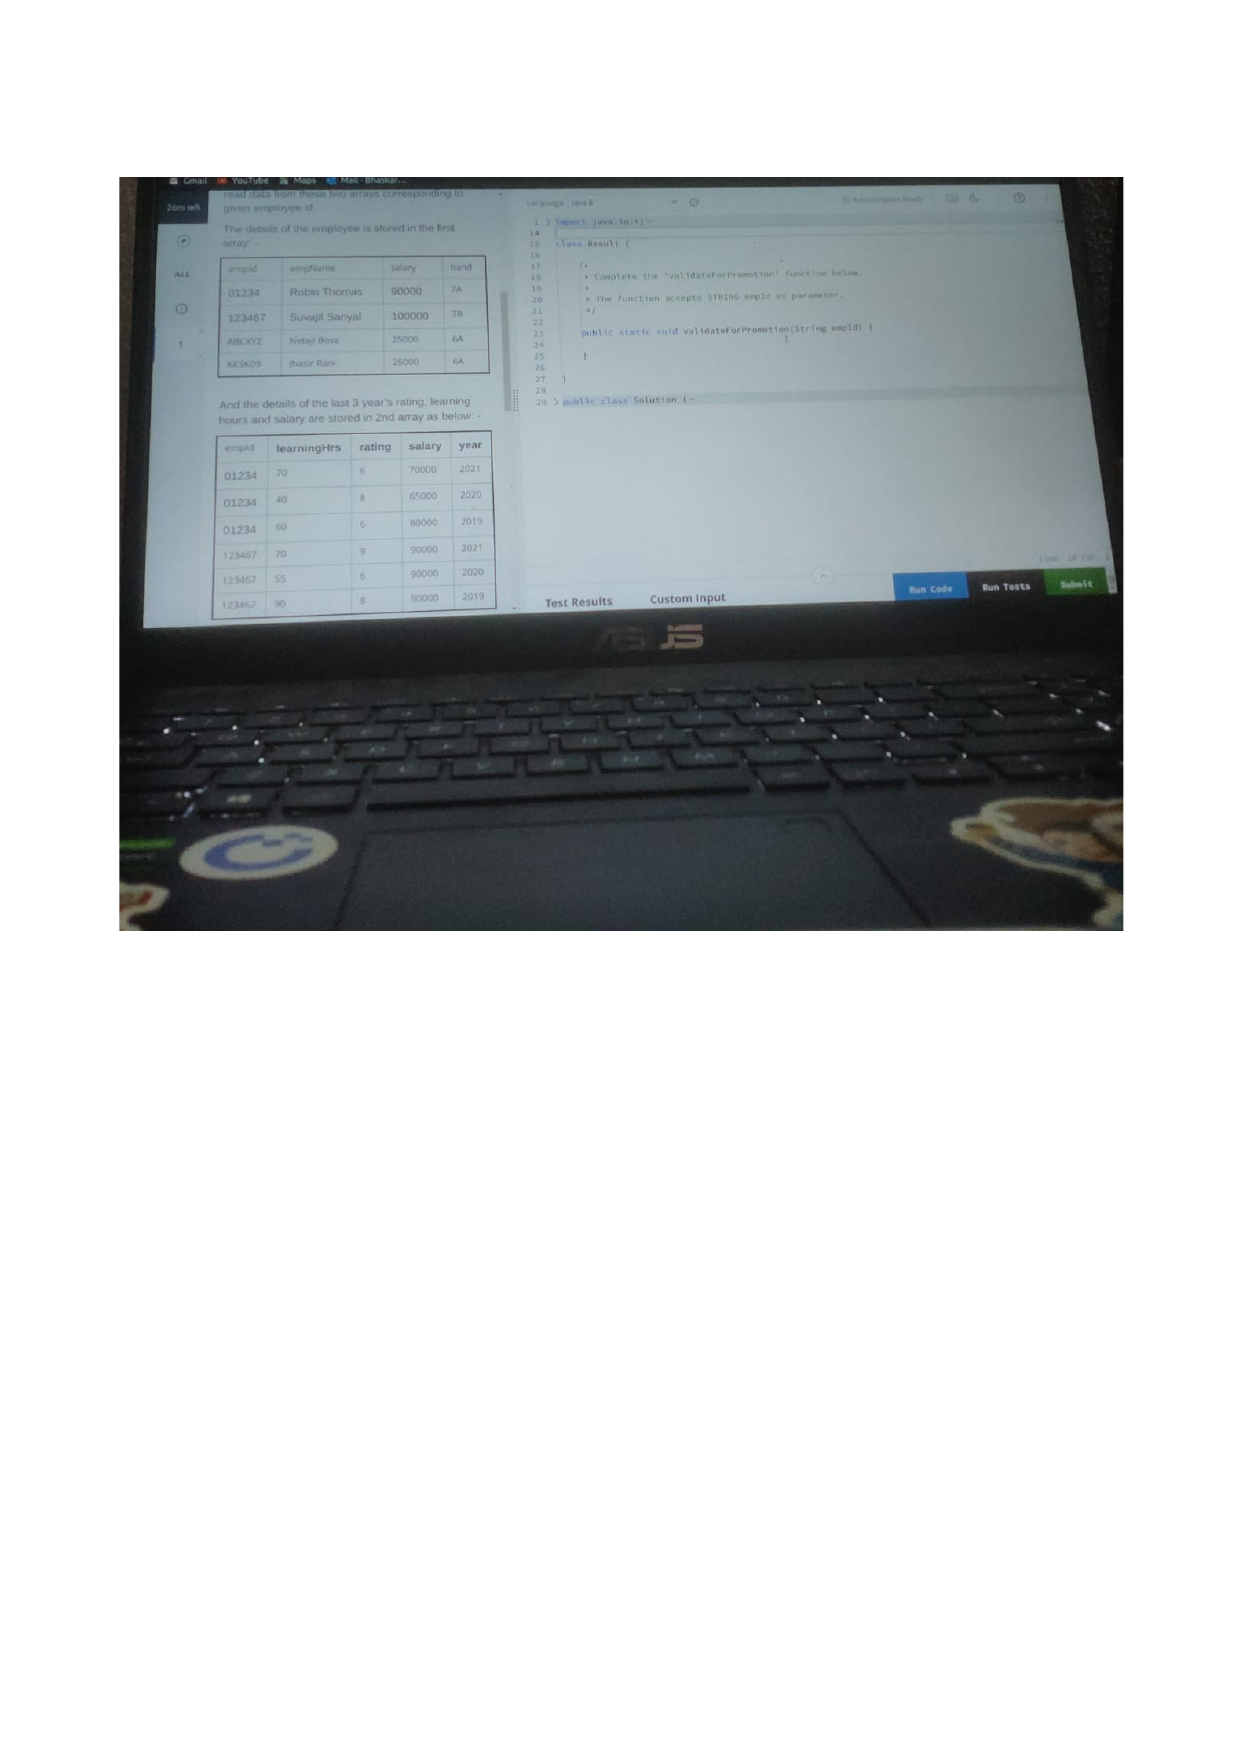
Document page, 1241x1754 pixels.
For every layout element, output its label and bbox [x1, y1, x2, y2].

picture [119, 177, 1124, 931]
